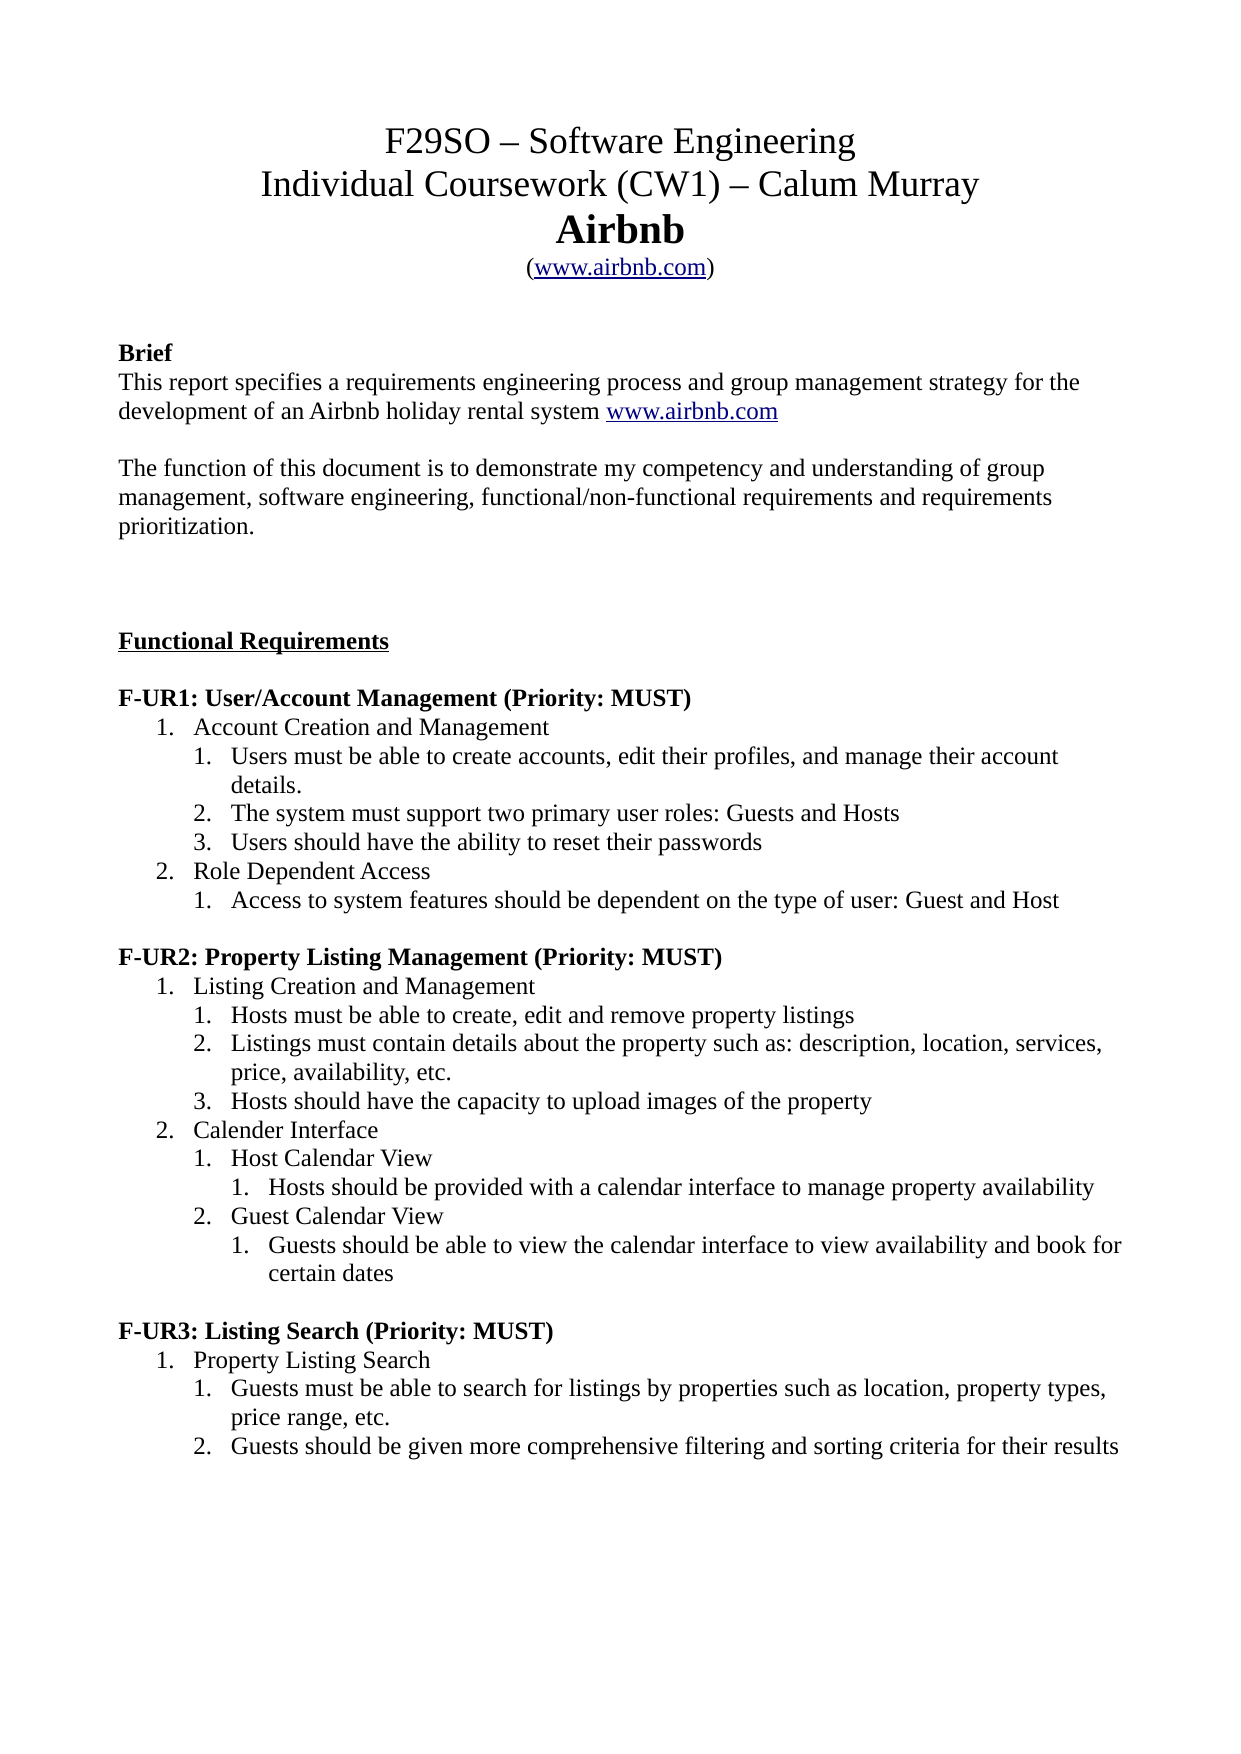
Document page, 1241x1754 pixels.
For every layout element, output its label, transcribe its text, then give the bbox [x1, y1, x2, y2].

list Hosts should have the capacity to upload images of the property [193, 1086, 1122, 1115]
text F-UR3: Listing Search (Priority: MUST) [118, 1316, 1122, 1345]
list The system must support two primary user roles: Guests and Hosts [193, 798, 1122, 827]
list Hosts should be provided with a calendar interface to manage property availability [231, 1172, 1122, 1201]
text The function of this document is to demonstrate my competency and understanding of group management, software engineering, functional/non-functional requirements and requirements prioritization. [118, 453, 1122, 540]
list Property Listing Search [156, 1345, 1122, 1373]
text F29SO – Software Engineering [118, 118, 1122, 161]
list Guests must be able to search for listings by properties such as location, property types, price range, etc. [193, 1373, 1122, 1431]
list Host Calendar View [193, 1143, 1122, 1172]
list Hosts must be able to create, edit and remove property listings [193, 1000, 1122, 1028]
list Guest Calendar View [193, 1201, 1122, 1230]
text F-UR2: Property Listing Management (Priority: MUST) [118, 942, 1122, 971]
text This report specifies a requirements engineering process and group management strategy for the development of an Airbnb holiday rental system www.airbnb.com [118, 367, 1122, 425]
text Brief [118, 338, 1122, 367]
list Account Creation and Management [156, 712, 1122, 741]
text F-UR1: User/Account Management (Priority: MUST) [118, 683, 1122, 712]
list Listings must contain details about the property such as: description, location, services, price, availability, etc. [193, 1028, 1122, 1086]
text Functional Requirements [118, 626, 1122, 655]
text Individual Coursework (CW1) – Calum Murray [118, 161, 1122, 204]
list Calender Interface [156, 1115, 1122, 1143]
text Airbnb [118, 204, 1122, 252]
list Guests should be given more comprehensive filtering and sorting criteria for their results [193, 1431, 1122, 1460]
list Access to system features should be dependent on the type of user: Guest and Host [193, 885, 1122, 913]
list Users should have the ability to reset their passwords [193, 827, 1122, 856]
list Role Dependent Access [156, 856, 1122, 885]
text (www.airbnb.com) [118, 252, 1122, 281]
list Listing Creation and Management [156, 971, 1122, 1000]
list Users must be able to create accounts, edit their profiles, and manage their account details. [193, 741, 1122, 798]
list Guests should be able to view the calendar interface to view availability and book for certain dates [231, 1230, 1122, 1287]
